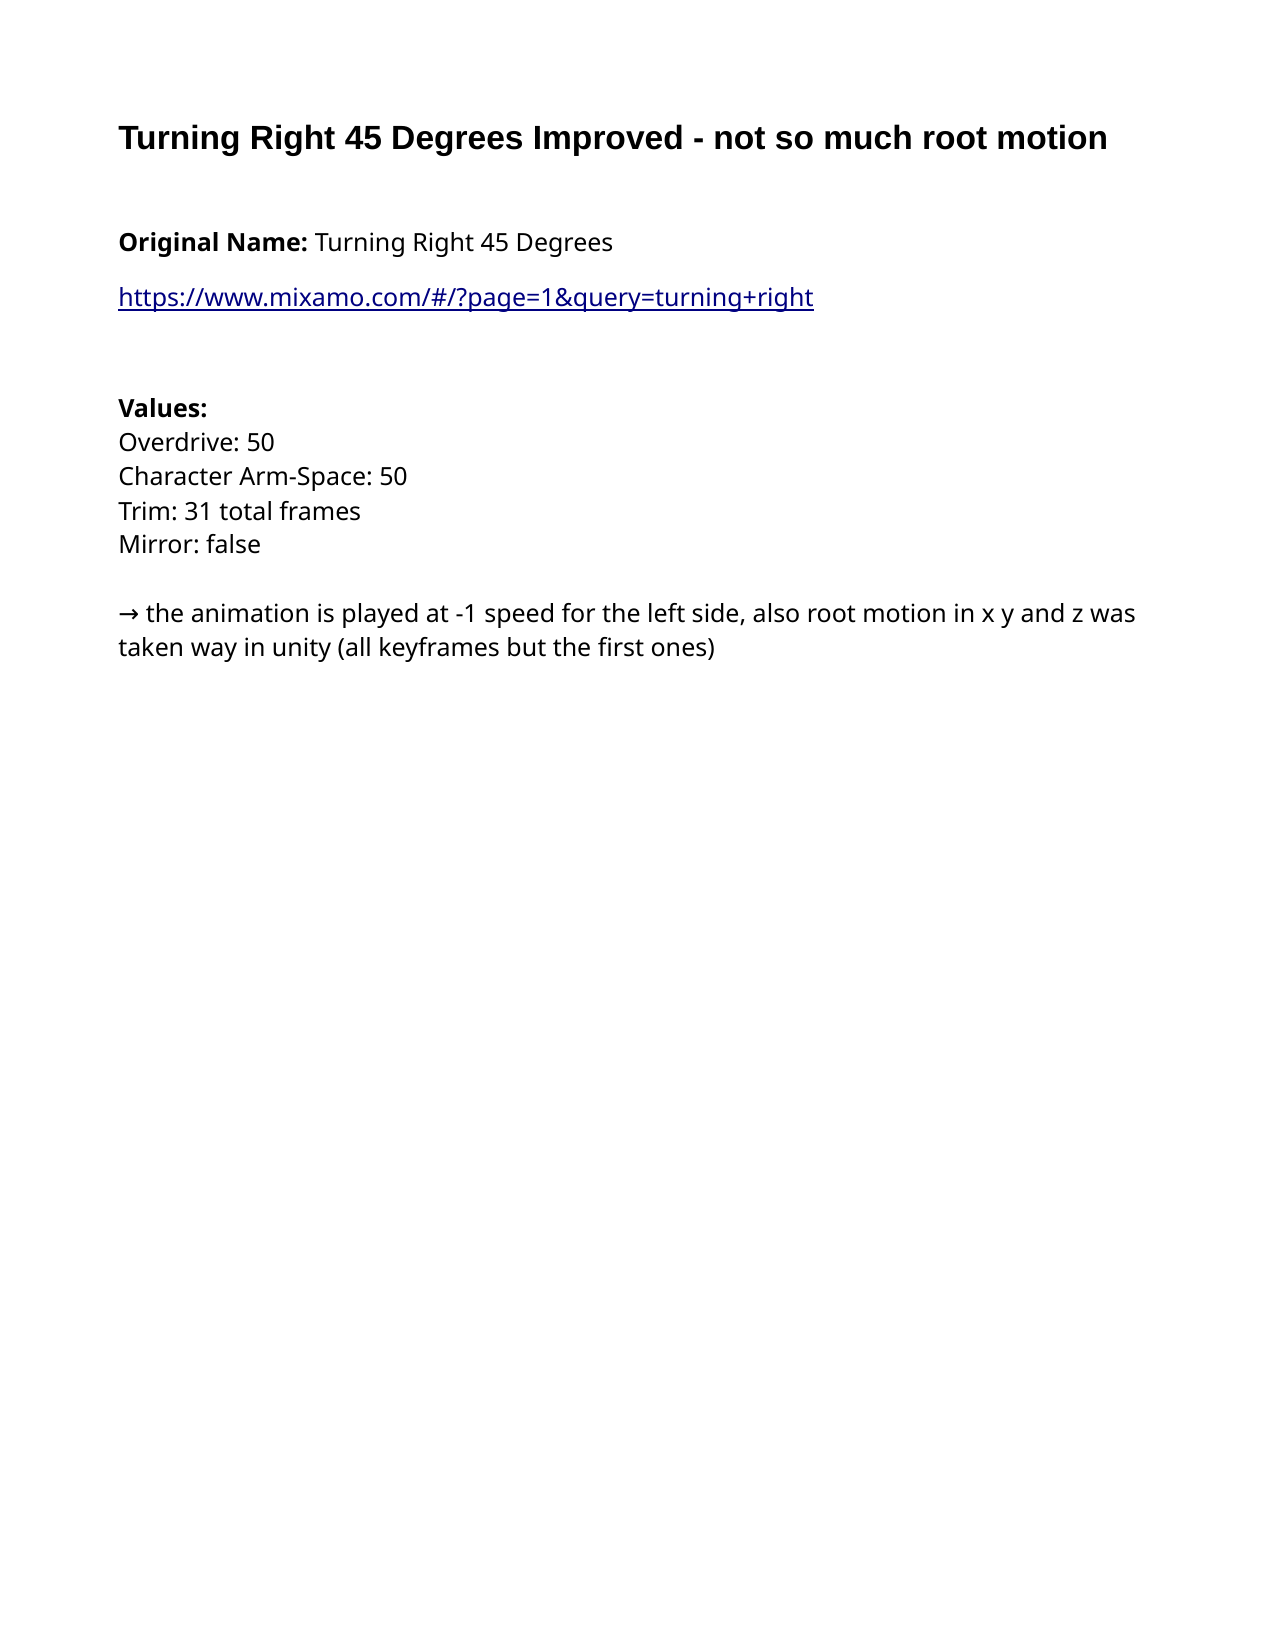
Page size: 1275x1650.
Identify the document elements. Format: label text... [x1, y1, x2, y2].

text Character Arm-Space: 50 [118, 459, 1157, 493]
text Trim: 31 total frames [118, 493, 1157, 527]
text → the animation is played at -1 speed for the left side, also root motion in x y and z was taken way in unity (all keyframes but the first ones) [118, 595, 1157, 663]
text https://www.mixamo.com/#/?page=1&query=turning+right [118, 280, 1157, 314]
text Mirror: false [118, 527, 1157, 561]
text Original Name: Turning Right 45 Degrees [118, 225, 1157, 259]
text Overdrive: 50 [118, 425, 1157, 459]
subtitle Turning Right 45 Degrees Improved - not so much root motion [118, 118, 1157, 157]
text Values: [118, 391, 1157, 425]
